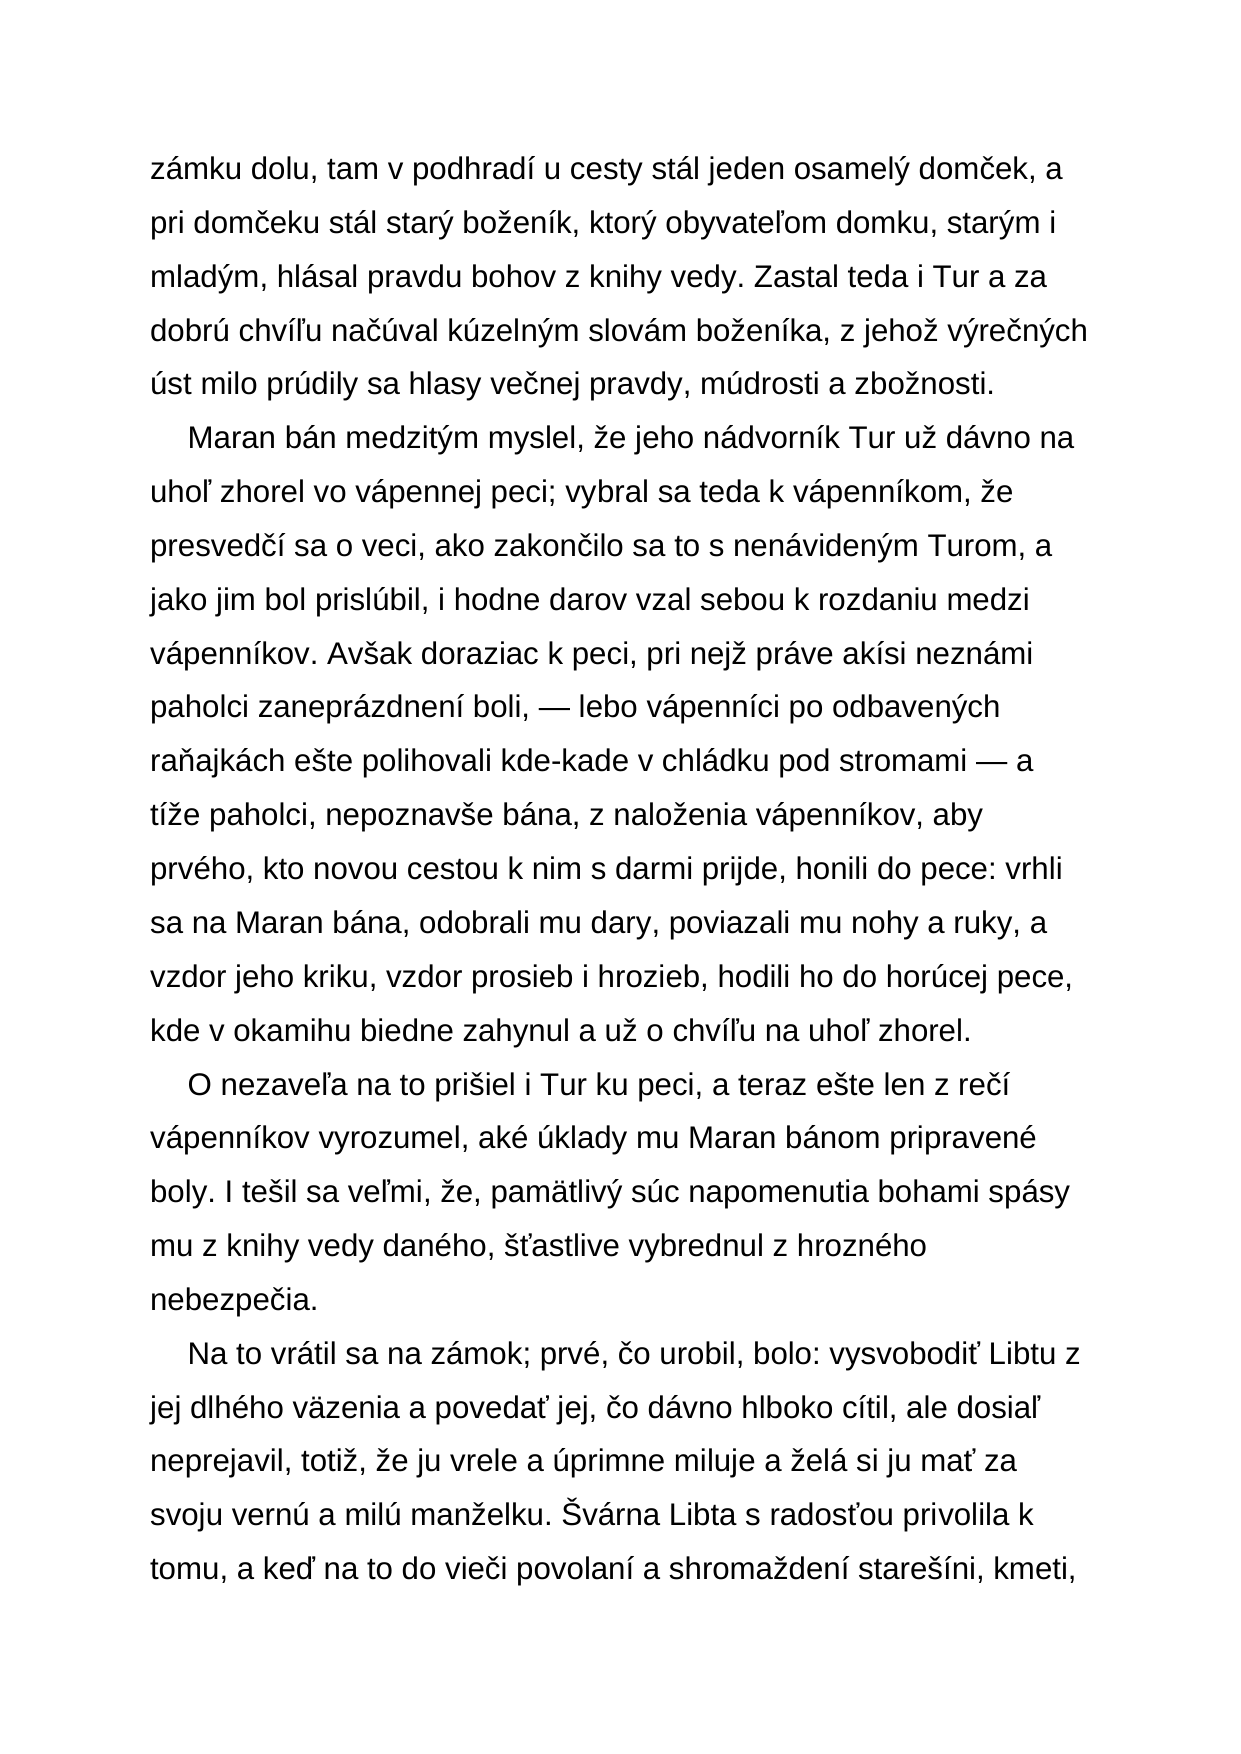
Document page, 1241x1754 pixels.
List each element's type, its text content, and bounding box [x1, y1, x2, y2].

text Maran bán medzitým myslel, že jeho nádvorník Tur už dávno na uhoľ zhorel vo vápennej peci; vy­bral sa teda k vápenníkom, že presvedčí sa o veci, ako zakončilo sa to s nenávideným Turom, a jako jim bol prislúbil, i hodne darov vzal sebou k rozdaniu medzi vápenníkov. Avšak doraziac k peci, pri nejž práve akísi neznámi paholci zaneprázdnení boli, — lebo vápenníci po odbavených raňajkách ešte polihovali kde-kade v chládku pod stromami — a tíže paholci, nepoznavše bána, z naloženia vápenníkov, aby prvého, kto novou cestou k nim s darmi prijde, honili do pece: vrhli sa na Maran bána, odobrali mu dary, poviazali mu nohy a ruky, a vzdor jeho kriku, vzdor prosieb i hrozieb, hodili ho do horúcej pece, kde v okamihu biedne zahynul a už o chvíľu na uhoľ zhorel. [150, 419, 1091, 1048]
text Na to vrátil sa na zámok; prvé, čo urobil, bolo: vysvobodiť Libtu z jej dlhého väzenia a povedať jej, čo dávno hlboko cítil, ale dosiaľ neprejavil, totiž, že ju vrele a úprimne miluje a želá si ju mať za svoju vernú a milú manželku. Švárna Libta s radosťou pri­volila k tomu, a keď na to do vieči povolaní a shromaždení starešíni, kmeti, [150, 1335, 1091, 1586]
text O nezaveľa na to prišiel i Tur ku peci, a teraz ešte len z rečí vápenníkov vyrozumel, aké úklady mu Maran bánom pripravené boly. I tešil sa veľmi, že, pamätlivý súc napomenutia bohami spásy mu z knihy vedy daného, šťastlive vybrednul z hrozného nebezpečia. [150, 1066, 1091, 1317]
text zámku dolu, tam v podhradí u cesty stál jeden osamelý domček, a pri domčeku stál starý boženík, ktorý obyvateľom domku, starým i mladým, hlásal pravdu bohov z knihy vedy. Zastal teda i Tur a za dobrú chvíľu načúval kúzel­ným slovám boženíka, z jehož výrečných úst milo prúdily sa hlasy večnej pravdy, múdrosti a zbožnosti. [150, 150, 1091, 401]
